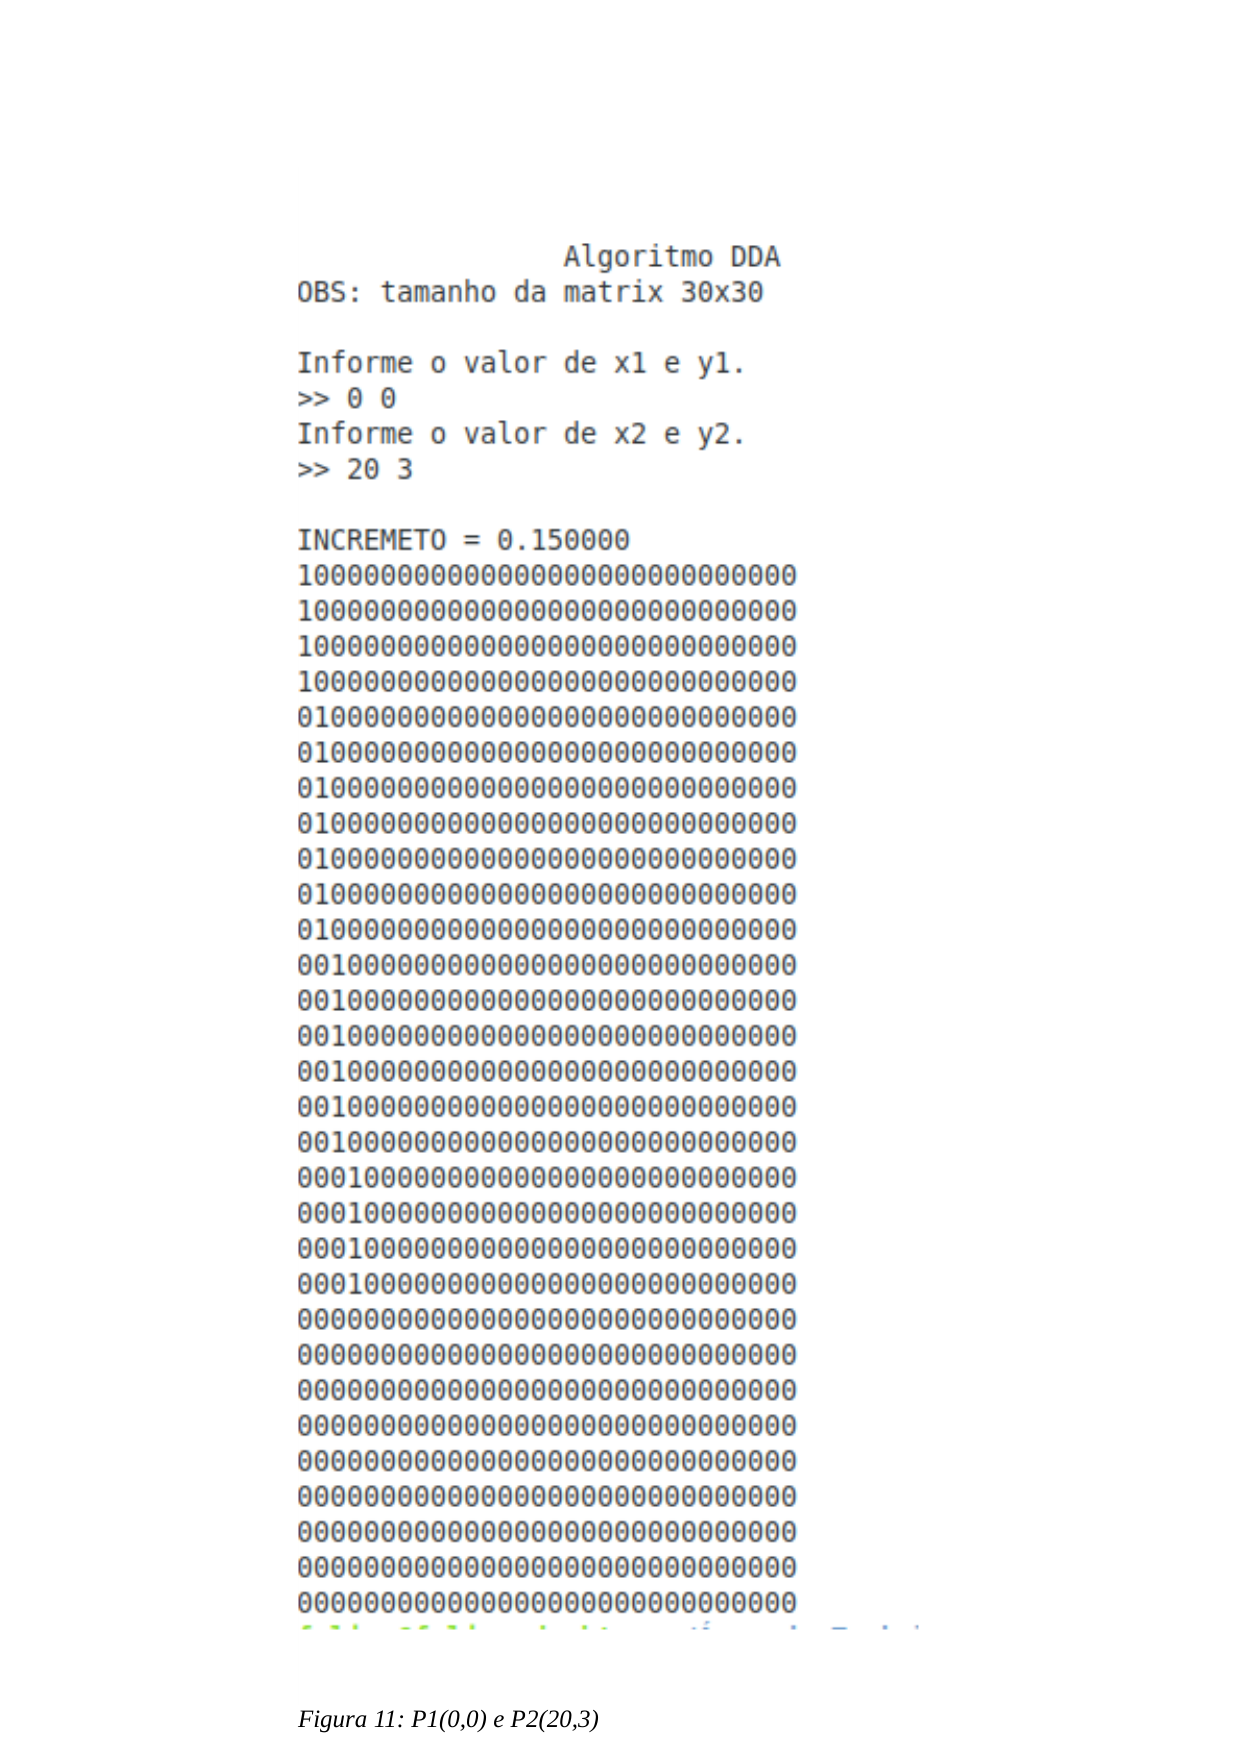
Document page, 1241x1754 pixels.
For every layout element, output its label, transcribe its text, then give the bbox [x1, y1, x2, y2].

picture [297, 167, 921, 1705]
text Figura 11: P1(0,0) e P2(20,3) [298, 1705, 921, 1733]
